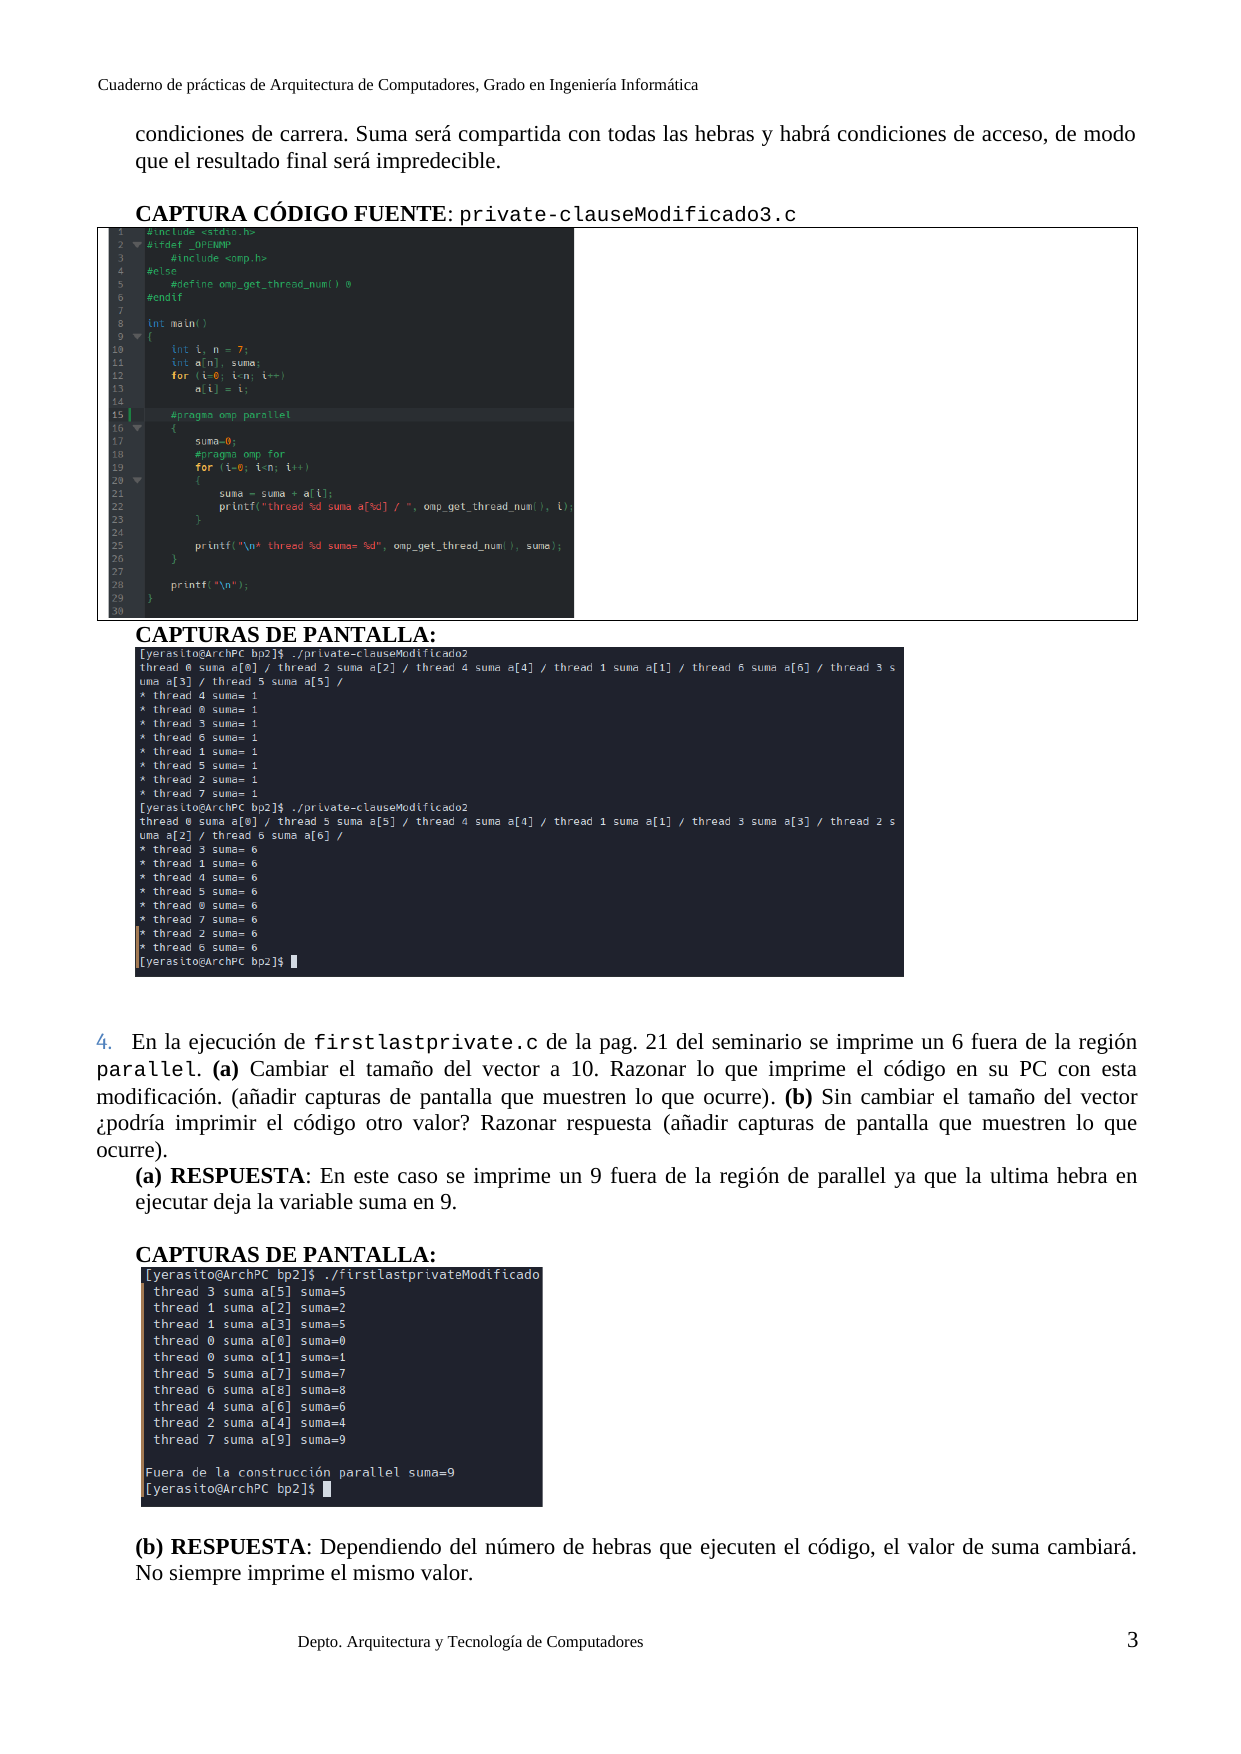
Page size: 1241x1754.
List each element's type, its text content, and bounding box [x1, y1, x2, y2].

text (b) RESPUESTA: Dependiendo del número de hebras que ejecuten el código, el valor de suma cambiará. No siempre imprime el mismo valor. [135, 1533, 1138, 1585]
text CAPTURA CÓDIGO FUENTE: private-clauseModificado3.c [135, 199, 1138, 227]
table_header [98, 228, 1137, 620]
text CAPTURAS DE PANTALLA: [135, 1241, 1138, 1267]
text CAPTURAS DE PANTALLA: [135, 621, 1138, 647]
list En la ejecución de firstlastprivate.c de la pag. 21 del seminario se imprime un 6 fuera de la región parallel. (a) Cambiar el tamaño del vector a 10. Razonar lo que imprime el código en su PC con esta modificación. (añadir capturas de pantalla que muestren lo que ocurre). (b) Sin cambiar el tamaño del vector ¿podría imprimir el código otro valor? Razonar respuesta (añadir capturas de pantalla que muestren lo que ocurre). [96, 1028, 1138, 1162]
text condiciones de carrera. Suma será compartida con todas las hebras y habrá condiciones de acceso, de modo que el resultado final será impredecible. [135, 121, 1138, 173]
picture [141, 1267, 543, 1507]
picture [135, 647, 904, 977]
text (a) RESPUESTA: En este caso se imprime un 9 fuera de la región de parallel ya que la ultima hebra en ejecutar deja la variable suma en 9. [135, 1162, 1138, 1215]
picture [108, 228, 575, 618]
